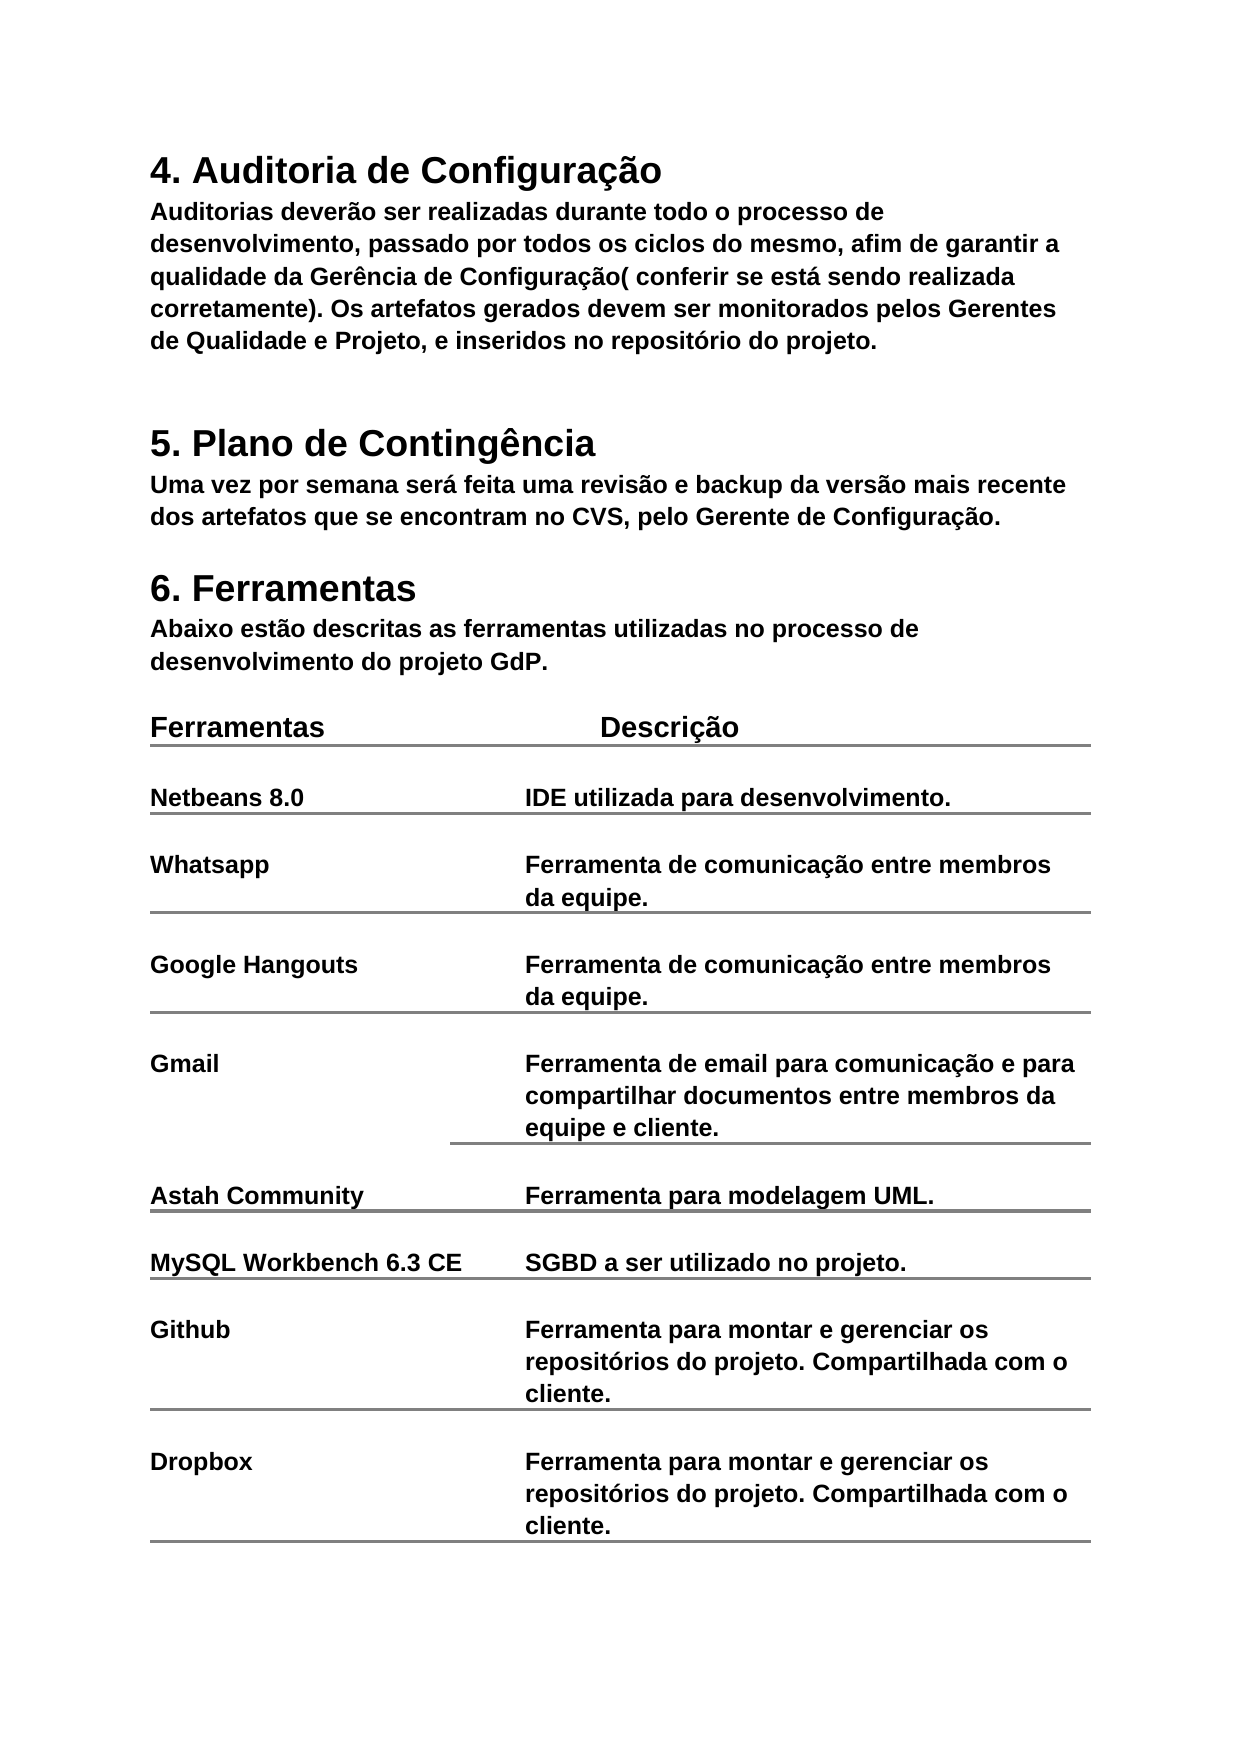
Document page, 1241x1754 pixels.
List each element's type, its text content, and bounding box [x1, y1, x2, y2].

text da equipe. [150, 883, 1091, 911]
text repositórios do projeto. Compartilhada com o [150, 1348, 1091, 1376]
text compartilhar documentos entre membros da [150, 1082, 1091, 1110]
text Gmail Ferramenta de email para comunicação e para [150, 1050, 1091, 1078]
text Netbeans 8.0 IDE utilizada para desenvolvimento. [150, 784, 1091, 812]
text 6. Ferramentas [150, 567, 1091, 609]
text cliente. [150, 1512, 1091, 1540]
text Google Hangouts Ferramenta de comunicação entre membros [150, 951, 1091, 979]
text Astah Community Ferramenta para modelagem UML. [150, 1182, 1091, 1209]
text Uma vez por semana será feita uma revisão e backup da versão mais recente dos artefatos que se encontram no CVS, pelo Gerente de Configuração. [150, 471, 1091, 531]
text Whatsapp Ferramenta de comunicação entre membros [150, 851, 1091, 879]
text 5. Plano de Contingência [150, 423, 1091, 464]
text Dropbox Ferramenta para montar e gerenciar os [150, 1448, 1091, 1476]
text da equipe. [150, 983, 1091, 1011]
text equipe e cliente. [450, 1114, 1091, 1142]
text Auditorias deverão ser realizadas durante todo o processo de desenvolvimento, passado por todos os ciclos do mesmo, afim de garantir a qualidade da Gerência de Configuração( conferir se está sendo realizada corretamente). Os artefatos gerados devem ser monitorados pelos Gerentes de Qualidade e Projeto, e inseridos no repositório do projeto. [150, 198, 1091, 354]
text MySQL Workbench 6.3 CE SGBD a ser utilizado no projeto. [150, 1249, 1091, 1277]
text cliente. [150, 1380, 1091, 1408]
text repositórios do projeto. Compartilhada com o [150, 1480, 1091, 1508]
text 4. Auditoria de Configuração [150, 150, 1091, 192]
text Ferramentas Descrição [150, 711, 1091, 744]
text Abaixo estão descritas as ferramentas utilizadas no processo de desenvolvimento do projeto GdP. [150, 615, 1091, 675]
text Github Ferramenta para montar e gerenciar os [150, 1316, 1091, 1344]
